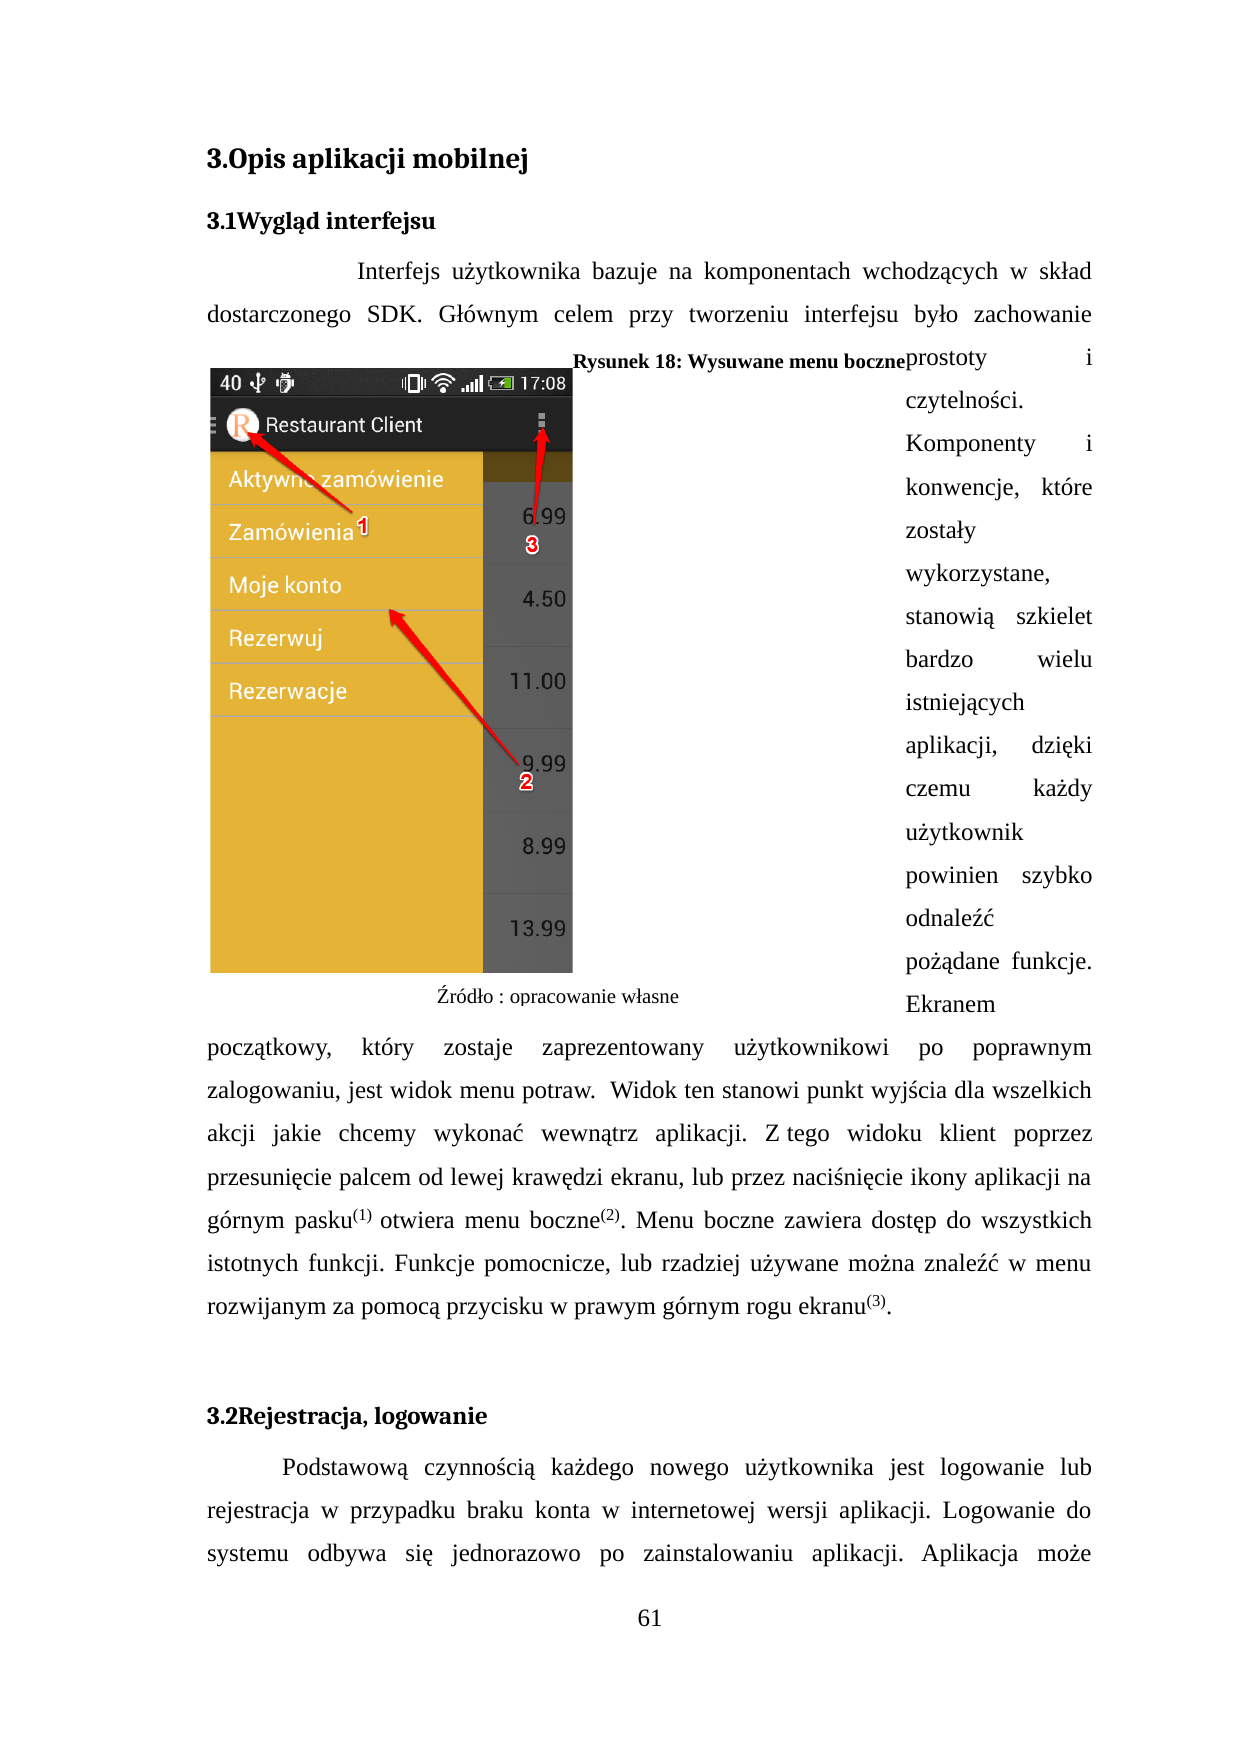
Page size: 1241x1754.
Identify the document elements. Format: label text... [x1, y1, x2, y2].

text Podstawową czynnością każdego nowego użytkownika jest logowanie lub rejestracja w przypadku braku konta w internetowej wersji aplikacji. Logowanie do systemu odbywa się jednorazowo po zainstalowaniu aplikacji. Aplikacja może [207, 1452, 1092, 1567]
text Interfejs użytkownika bazuje na komponentach wchodzących w skład dostarczonego SDK. Głównym celem przy tworzeniu interfejsu było zachowanie prostoty i czytelności. Komponenty i konwencje, które zostały wykorzystane, stanowią szkielet bardzo wielu istniejących aplikacji, dzięki czemu każdy użytkownik powinien szybko odnaleźć pożądane funkcje. Ekranem początkowy, który zostaje zaprezentowany użytkownikowi po poprawnym zalogowaniu, jest widok menu potraw. Widok ten stanowi punkt wyjścia dla wszelkich akcji jakie chcemy wykonać wewnątrz aplikacji. Z tego widoku klient poprzez przesunięcie palcem od lewej krawędzi ekranu, lub przez naciśnięcie ikony aplikacji na górnym pasku(1) otwiera menu boczne(2). Menu boczne zawiera dostęp do wszystkich istotnych funkcji. Funkcje pomocnicze, lub rzadziej używane można znaleźć w menu rozwijanym za pomocą przycisku w prawym górnym rogu ekranu(3). [207, 256, 1092, 1320]
list Rejestracja, logowanie [207, 1402, 1092, 1431]
list Wygląd interfejsu [207, 207, 1092, 235]
text Źródło : opracowanie własne [210, 984, 905, 1005]
list Opis aplikacji mobilnej [207, 142, 1092, 175]
text Rysunek 18: Wysuwane menu boczne [210, 349, 905, 972]
